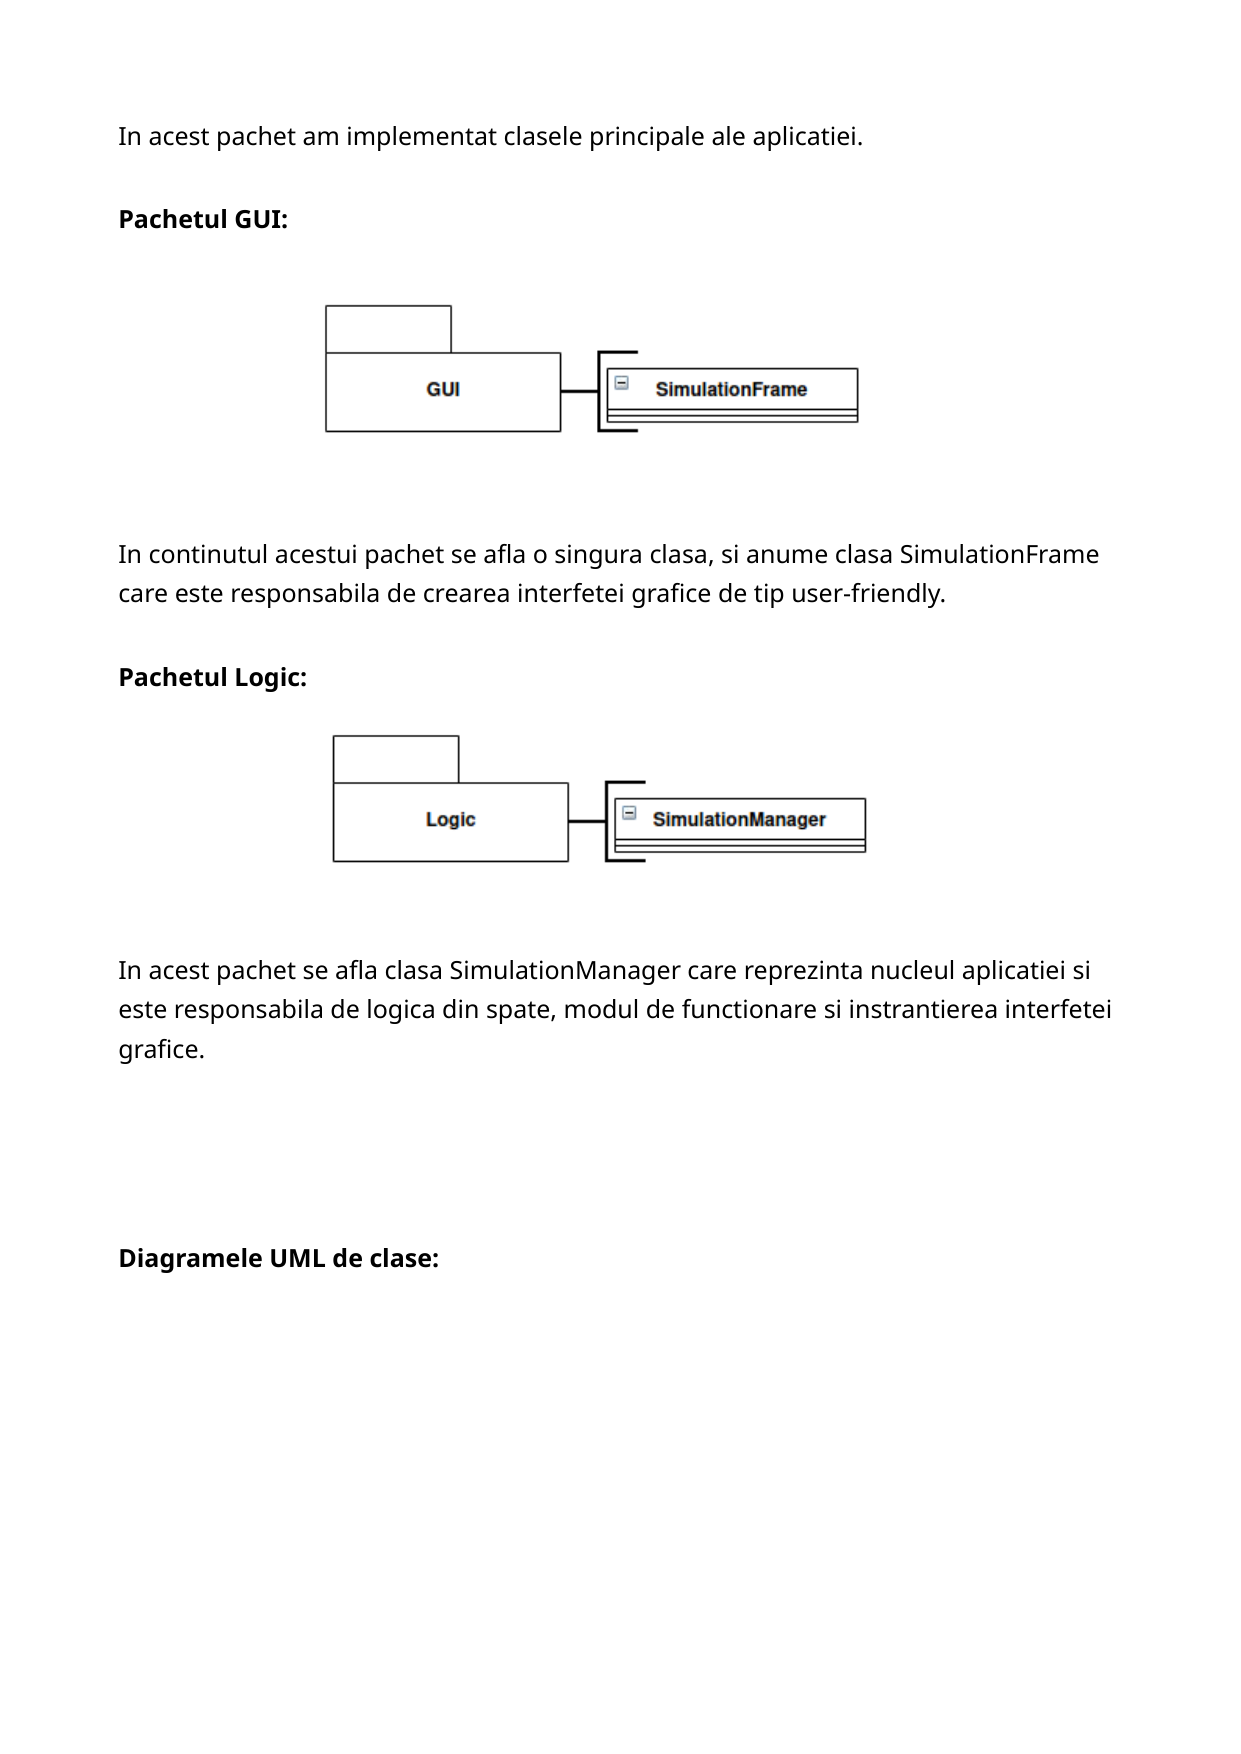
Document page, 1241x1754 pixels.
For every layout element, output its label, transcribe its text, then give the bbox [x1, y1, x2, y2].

text In continutul acestui pachet se afla o singura clasa, si anume clasa SimulationFrame care este responsabila de crearea interfetei grafice de tip user-friendly. [118, 537, 1122, 610]
text Pachetul GUI: [118, 202, 1122, 236]
text In acest pachet am implementat clasele principale ale aplicatiei. [118, 118, 1122, 152]
picture [313, 285, 890, 478]
picture [319, 701, 904, 897]
text In acest pachet se afla clasa SimulationManager care reprezinta nucleul aplicatiei si este responsabila de logica din spate, modul de functionare si instrantierea interfetei grafice. [118, 953, 1122, 1065]
text Pachetul Logic: [118, 660, 1122, 694]
text Diagramele UML de clase: [118, 1241, 1122, 1275]
